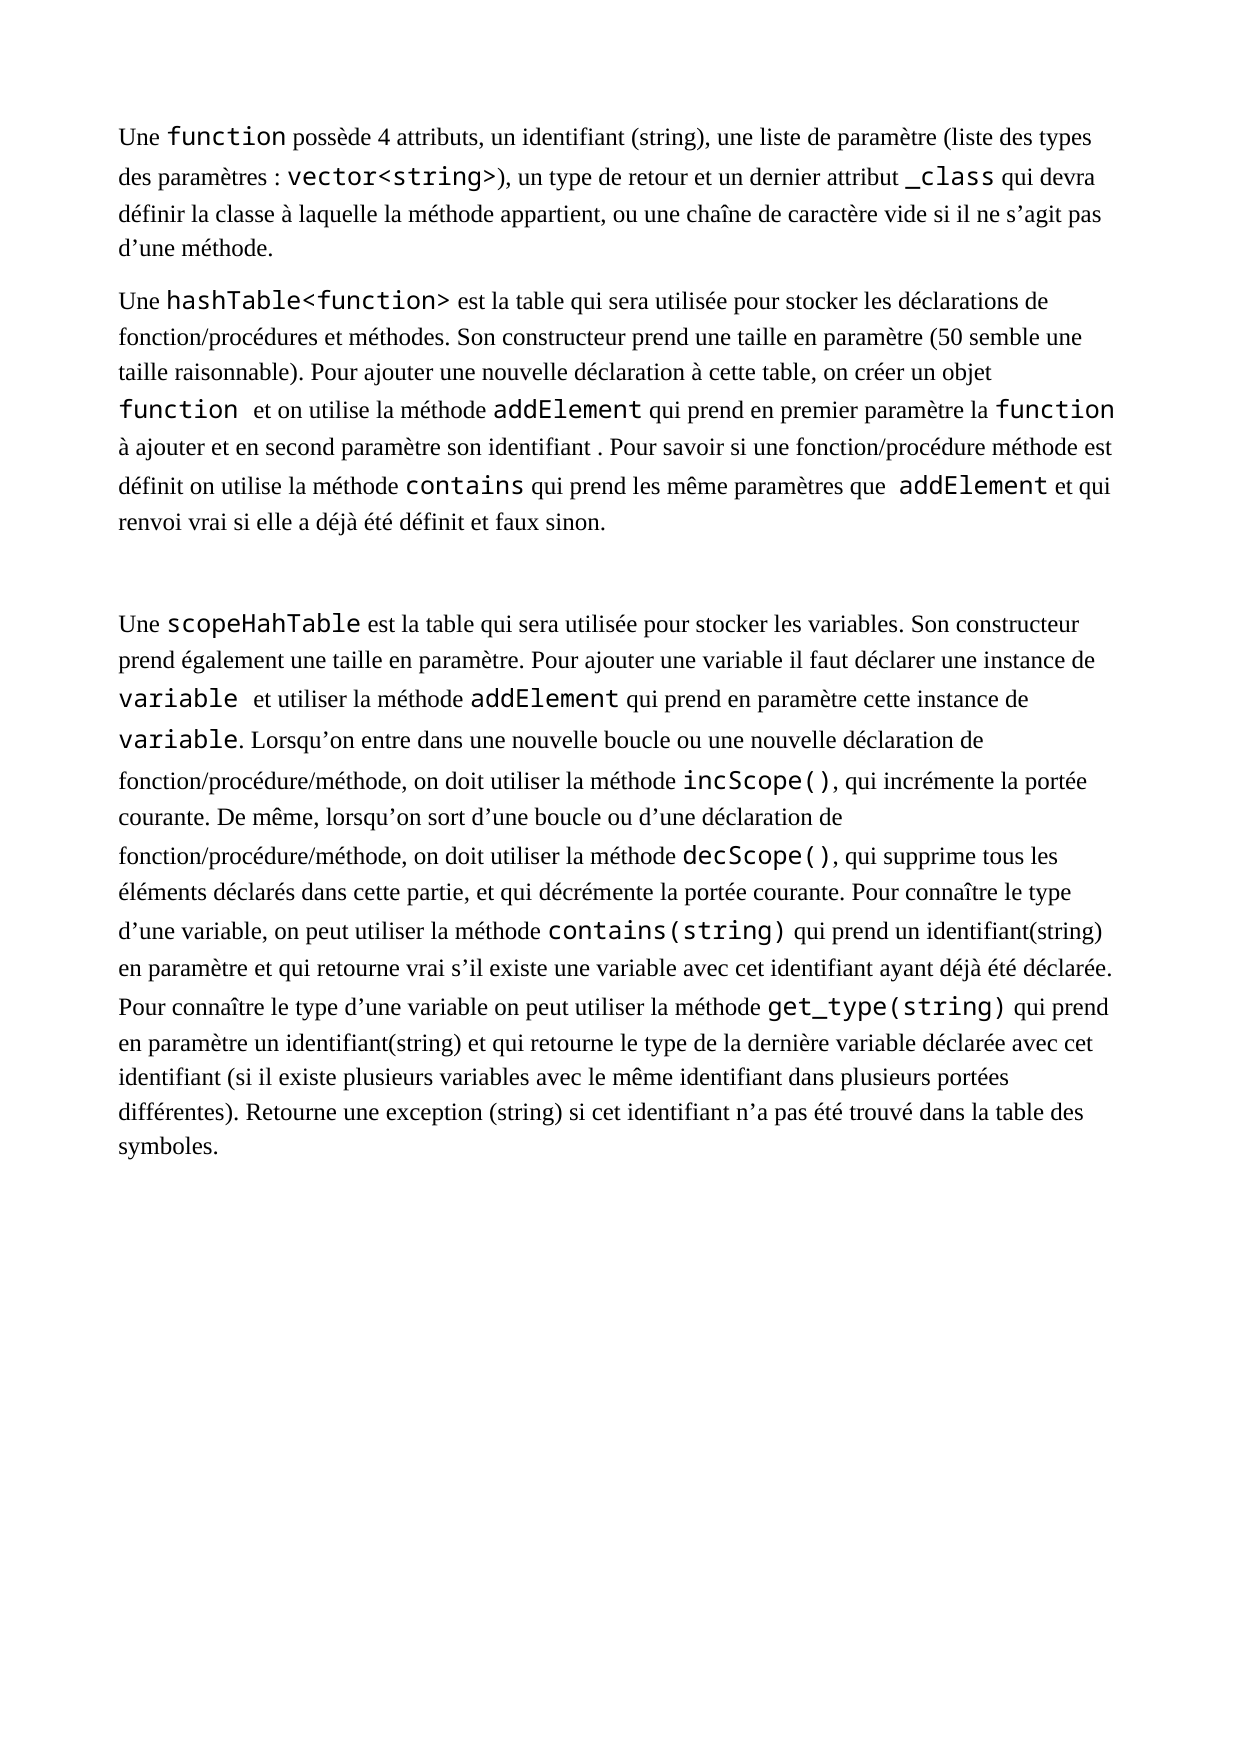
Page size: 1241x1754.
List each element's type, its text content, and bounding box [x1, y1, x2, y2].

text Une function possède 4 attributs, un identifiant (string), une liste de paramètre (liste des types des paramètres : vector<string>), un type de retour et un dernier attribut _class qui devra définir la classe à laquelle la méthode appartient, ou une chaîne de caractère vide si il ne s’agit pas d’une méthode. [118, 118, 1122, 262]
text Une hashTable<function> est la table qui sera utilisée pour stocker les déclarations de fonction/procédures et méthodes. Son constructeur prend une taille en paramètre (50 semble une taille raisonnable). Pour ajouter une nouvelle déclaration à cette table, on créer un objet function et on utilise la méthode addElement qui prend en premier paramètre la function à ajouter et en second paramètre son identifiant . Pour savoir si une fonction/procédure méthode est définit on utilise la méthode contains qui prend les même paramètres que addElement et qui renvoi vrai si elle a déjà été définit et faux sinon. [118, 282, 1122, 536]
text Une scopeHahTable est la table qui sera utilisée pour stocker les variables. Son constructeur prend également une taille en paramètre. Pour ajouter une variable il faut déclarer une instance de variable et utiliser la méthode addElement qui prend en paramètre cette instance de variable. Lorsqu’on entre dans une nouvelle boucle ou une nouvelle déclaration de fonction/procédure/méthode, on doit utiliser la méthode incScope(), qui incrémente la portée courante. De même, lorsqu’on sort d’une boucle ou d’une déclaration de fonction/procédure/méthode, on doit utiliser la méthode decScope(), qui supprime tous les éléments déclarés dans cette partie, et qui décrémente la portée courante. Pour connaître le type d’une variable, on peut utiliser la méthode contains(string) qui prend un identifiant(string) en paramètre et qui retourne vrai s’il existe une variable avec cet identifiant ayant déjà été déclarée. Pour connaître le type d’une variable on peut utiliser la méthode get_type(string) qui prend en paramètre un identifiant(string) et qui retourne le type de la dernière variable déclarée avec cet identifiant (si il existe plusieurs variables avec le même identifiant dans plusieurs portées différentes). Retourne une exception (string) si cet identifiant n’a pas été trouvé dans la table des symboles. [118, 605, 1122, 1160]
